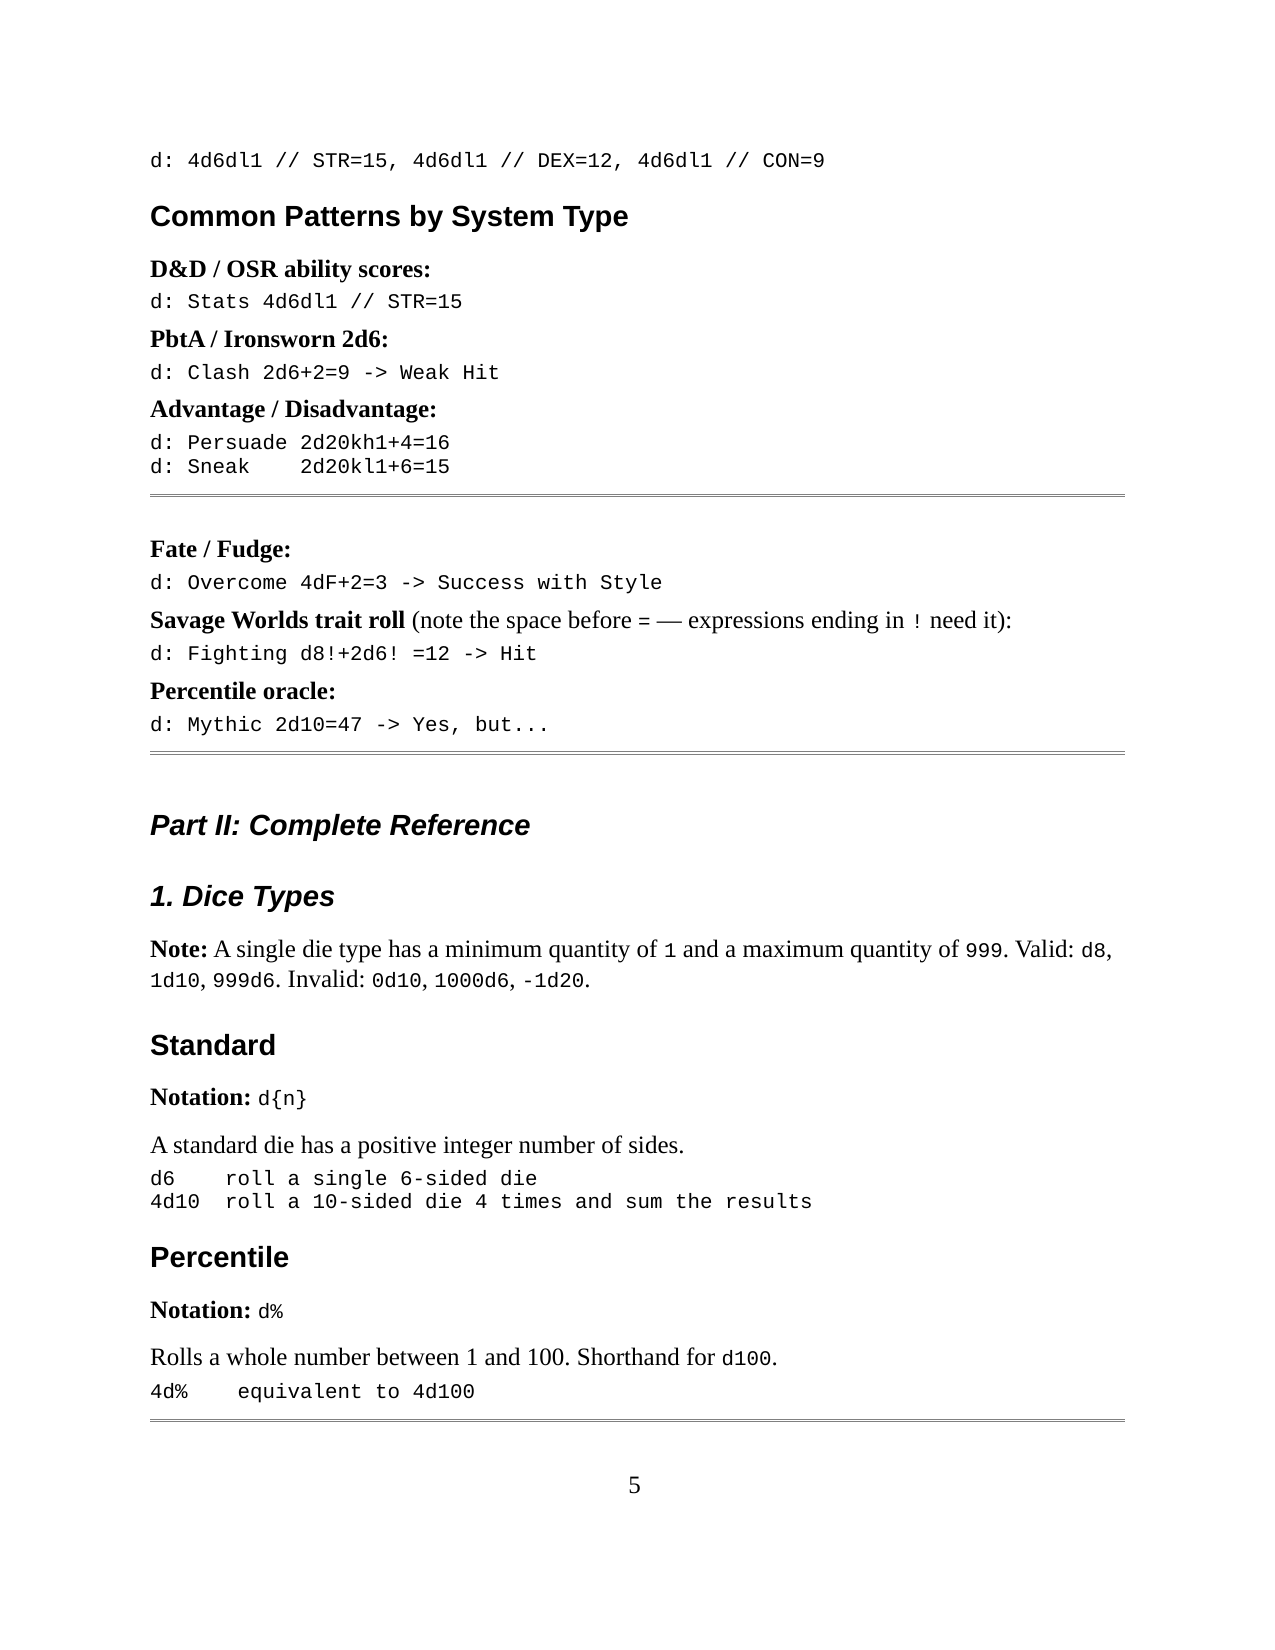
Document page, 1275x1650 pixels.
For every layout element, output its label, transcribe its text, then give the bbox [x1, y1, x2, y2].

subtitle Part II: Complete Reference [150, 808, 1125, 842]
text d: Sneak 2d20kl1+6=15 [150, 456, 1125, 479]
text d: Overcome 4dF+2=3 -> Success with Style [150, 572, 1125, 596]
text Note: A single die type has a minimum quantity of 1 and a maximum quantity of 999. Valid: d8, 1d10, 999d6. Invalid: 0d10, 1000d6, -1d20. [150, 934, 1125, 993]
text 4d10 roll a 10-sided die 4 times and sum the results [150, 1191, 1125, 1215]
text Savage Worlds trait roll (note the space before = — expressions ending in ! need it): [150, 605, 1125, 634]
text d: Fighting d8!+2d6! =12 -> Hit [150, 643, 1125, 667]
subtitle Percentile [150, 1240, 1125, 1273]
text PbtA / Ironsworn 2d6: [150, 324, 1125, 353]
text Advantage / Disadvantage: [150, 394, 1125, 423]
text A standard die has a positive integer number of sides. [150, 1130, 1125, 1159]
text d: Stats 4d6dl1 // STR=15 [150, 291, 1125, 315]
subtitle 1. Dice Types [150, 879, 1125, 913]
text d: Clash 2d6+2=9 -> Weak Hit [150, 362, 1125, 385]
text d: Persuade 2d20kh1+4=16 [150, 432, 1125, 456]
text d: Mythic 2d10=47 -> Yes, but... [150, 713, 1125, 737]
subtitle Common Patterns by System Type [150, 199, 1125, 232]
text Fate / Fudge: [150, 534, 1125, 563]
text Notation: d% [150, 1295, 1125, 1324]
text 4d% equivalent to 4d100 [150, 1381, 1125, 1405]
text d6 roll a single 6-sided die [150, 1168, 1125, 1191]
text Rolls a whole number between 1 and 100. Shorthand for d100. [150, 1342, 1125, 1372]
text D&D / OSR ability scores: [150, 254, 1125, 282]
subtitle Standard [150, 1027, 1125, 1061]
text Percentile oracle: [150, 676, 1125, 704]
text Notation: d{n} [150, 1082, 1125, 1112]
text d: 4d6dl1 // STR=15, 4d6dl1 // DEX=12, 4d6dl1 // CON=9 [150, 150, 1125, 174]
